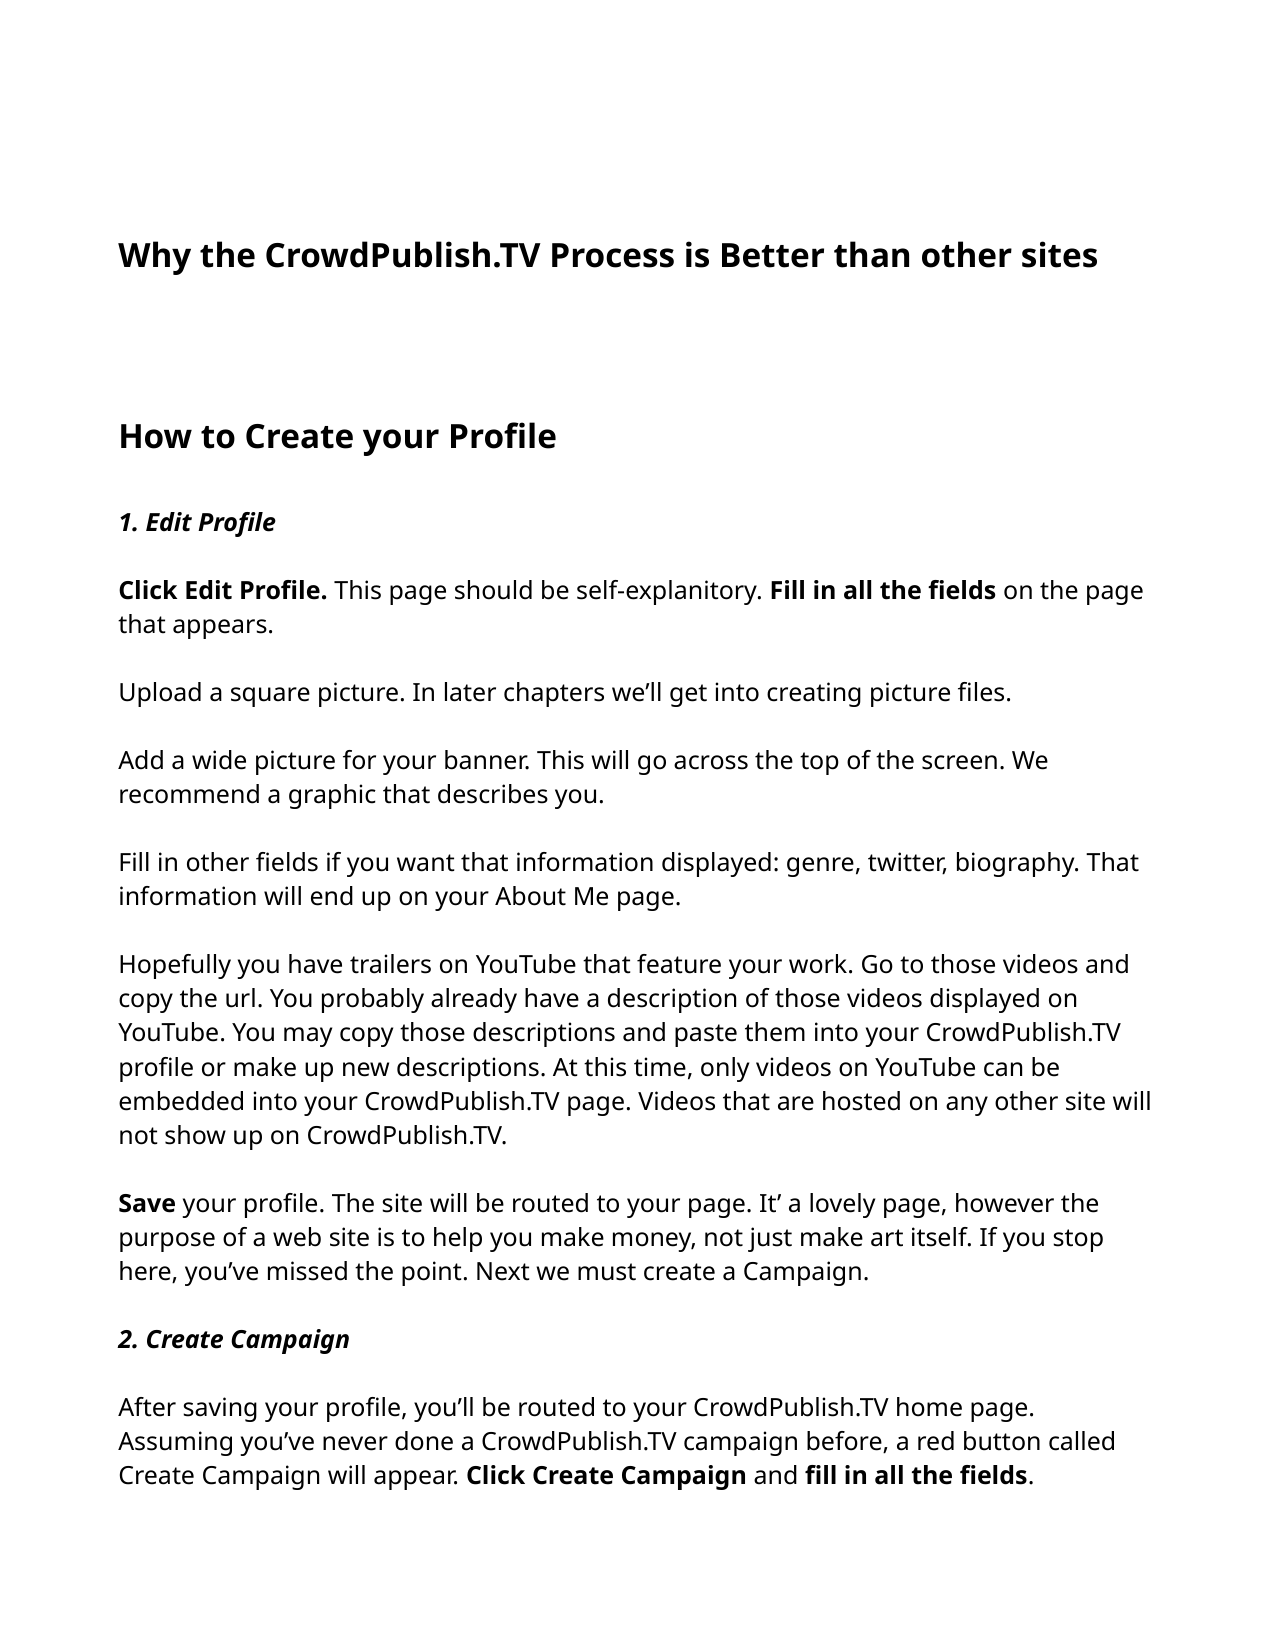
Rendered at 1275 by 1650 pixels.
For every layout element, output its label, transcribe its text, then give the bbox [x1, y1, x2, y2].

text 2. Create Campaign [118, 1322, 1157, 1356]
text Fill in other fields if you want that information displayed: genre, twitter, biography. That information will end up on your About Me page. [118, 845, 1157, 913]
text Save your profile. The site will be routed to your page. It’ a lovely page, however the purpose of a web site is to help you make money, not just make art itself. If you stop here, you’ve missed the point. Next we must create a Campaign. [118, 1185, 1157, 1288]
text Upload a square picture. In later chapters we’ll get into creating picture files. [118, 674, 1157, 708]
text How to Create your Profile [118, 413, 1157, 459]
text 1. Edit Profile [118, 504, 1157, 538]
text Why the CrowdPublish.TV Process is Better than other sites [118, 232, 1157, 277]
text Click Edit Profile. This page should be self-explanitory. Fill in all the fields on the page that appears. [118, 572, 1157, 640]
text Hopefully you have trailers on YouTube that feature your work. Go to those videos and copy the url. You probably already have a description of those videos displayed on YouTube. You may copy those descriptions and paste them into your CrowdPublish.TV profile or make up new descriptions. At this time, only videos on YouTube can be embedded into your CrowdPublish.TV page. Videos that are hosted on any other site will not show up on CrowdPublish.TV. [118, 947, 1157, 1151]
text After saving your profile, you’ll be routed to your CrowdPublish.TV home page. Assuming you’ve never done a CrowdPublish.TV campaign before, a red button called Create Campaign will appear. Click Create Campaign and fill in all the fields. [118, 1390, 1157, 1492]
text Add a wide picture for your banner. This will go across the top of the screen. We recommend a graphic that describes you. [118, 743, 1157, 811]
